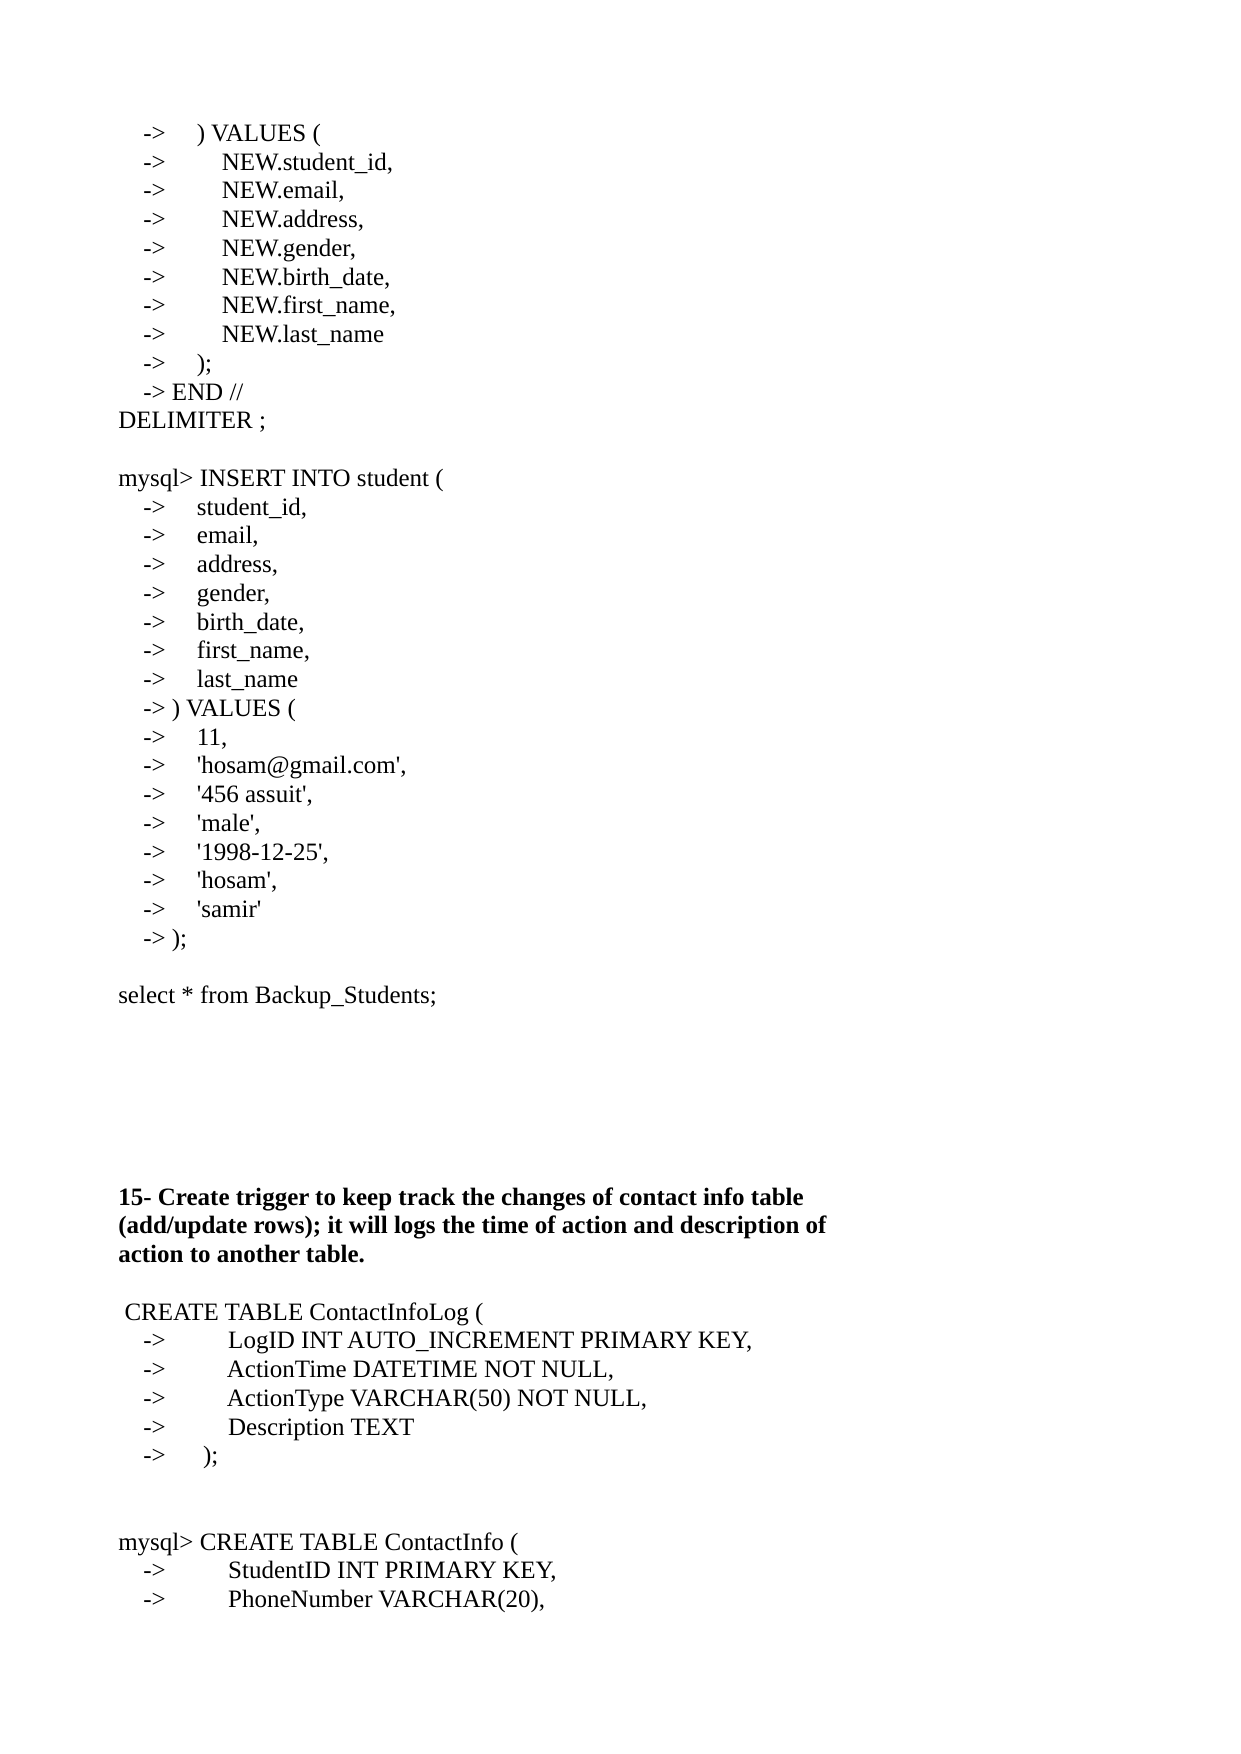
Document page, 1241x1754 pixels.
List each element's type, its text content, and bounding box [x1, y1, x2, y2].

text -> PhoneNumber VARCHAR(20), [118, 1584, 1122, 1613]
text DELIMITER ; [118, 406, 1122, 434]
text -> 'samir' [118, 894, 1122, 923]
text -> 'male', [118, 808, 1122, 837]
text mysql> INSERT INTO student ( [118, 463, 1122, 492]
text CREATE TABLE ContactInfoLog ( [118, 1297, 1122, 1326]
text 15- Create trigger to keep track the changes of contact info table [118, 1182, 1122, 1211]
text -> birth_date, [118, 607, 1122, 636]
text -> '456 assuit', [118, 779, 1122, 808]
text -> LogID INT AUTO_INCREMENT PRIMARY KEY, [118, 1326, 1122, 1354]
text -> 'hosam', [118, 866, 1122, 894]
text -> NEW.last_name [118, 319, 1122, 348]
text -> NEW.student_id, [118, 147, 1122, 176]
text -> ) VALUES ( [118, 118, 1122, 147]
text action to another table. [118, 1239, 1122, 1268]
text -> NEW.birth_date, [118, 262, 1122, 291]
text -> StudentID INT PRIMARY KEY, [118, 1556, 1122, 1584]
text (add/update rows); it will logs the time of action and description of [118, 1211, 1122, 1239]
text -> last_name [118, 664, 1122, 693]
text -> NEW.address, [118, 204, 1122, 233]
text -> email, [118, 521, 1122, 549]
text -> ) VALUES ( [118, 693, 1122, 722]
text -> ); [118, 923, 1122, 952]
text -> 'hosam@gmail.com', [118, 751, 1122, 779]
text -> first_name, [118, 636, 1122, 664]
text -> NEW.gender, [118, 233, 1122, 262]
text -> 11, [118, 722, 1122, 751]
text -> gender, [118, 578, 1122, 607]
text -> NEW.email, [118, 176, 1122, 204]
text -> address, [118, 549, 1122, 578]
text -> END // [118, 377, 1122, 406]
text -> ); [118, 1441, 1122, 1469]
text mysql> CREATE TABLE ContactInfo ( [118, 1527, 1122, 1556]
text select * from Backup_Students; [118, 981, 1122, 1009]
text -> ActionTime DATETIME NOT NULL, [118, 1354, 1122, 1383]
text -> Description TEXT [118, 1412, 1122, 1441]
text -> student_id, [118, 492, 1122, 521]
text -> NEW.first_name, [118, 291, 1122, 319]
text -> '1998-12-25', [118, 837, 1122, 866]
text -> ActionType VARCHAR(50) NOT NULL, [118, 1383, 1122, 1412]
text -> ); [118, 348, 1122, 377]
